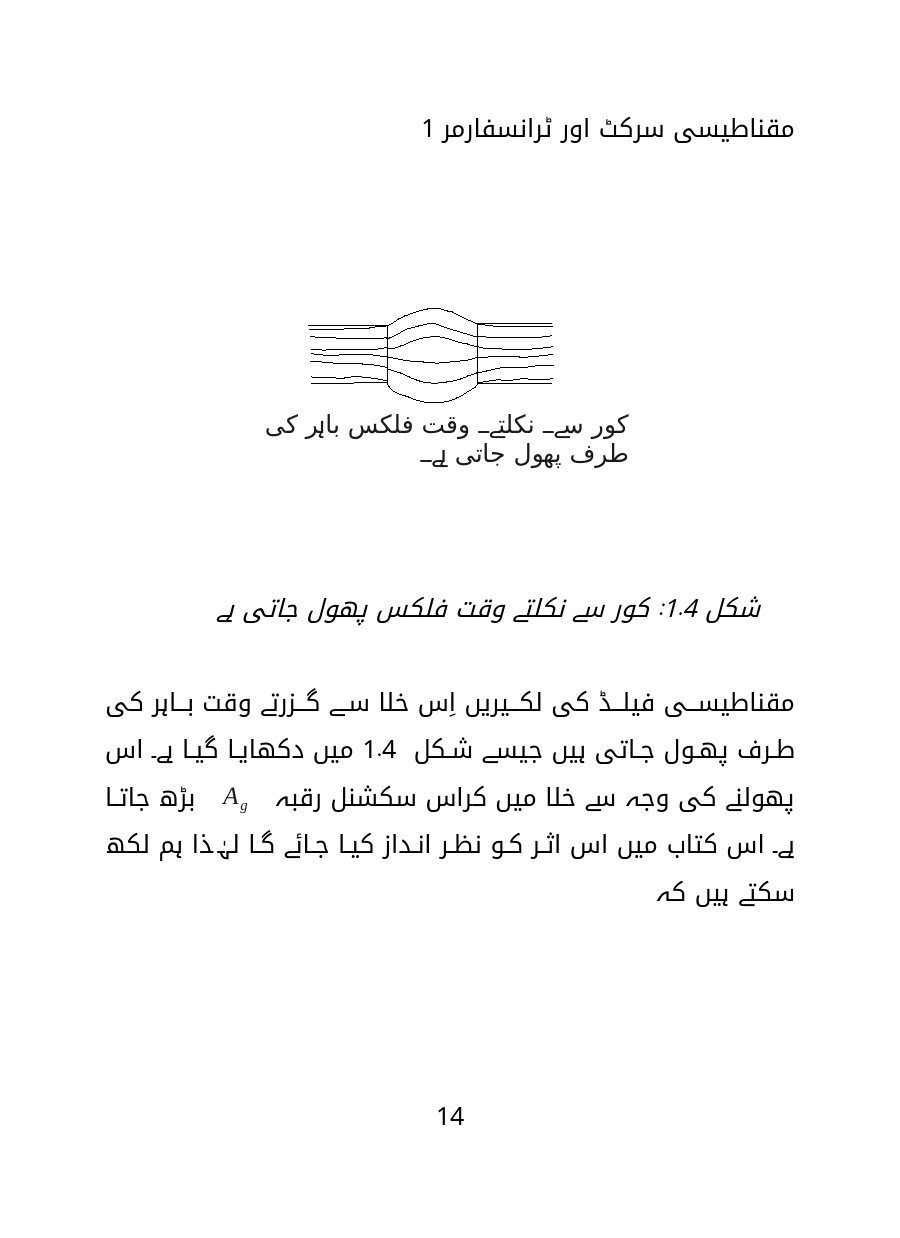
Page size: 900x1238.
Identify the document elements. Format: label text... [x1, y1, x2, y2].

text شکل 1.4: کور سے نکلتے وقت فلکس پھول جاتی ہے [140, 195, 760, 633]
text مقناطیسی فیلڈ کی لکیریں اِس خلا سے گزرتے وقت باہر کی طرف پھول جاتی ہیں جیسے شکل 1.4 میں دکھایا گیا ہے۔ اس پھولنے کی وجہ سے خلا میں کراس سکشنل رقبہ بڑھ جاتا ہے۔ اس کتاب میں اس اثر کو نظر انداز کیا جائے گا لہٰذا ہم لکھ سکتے ہیں کہ [105, 679, 795, 916]
